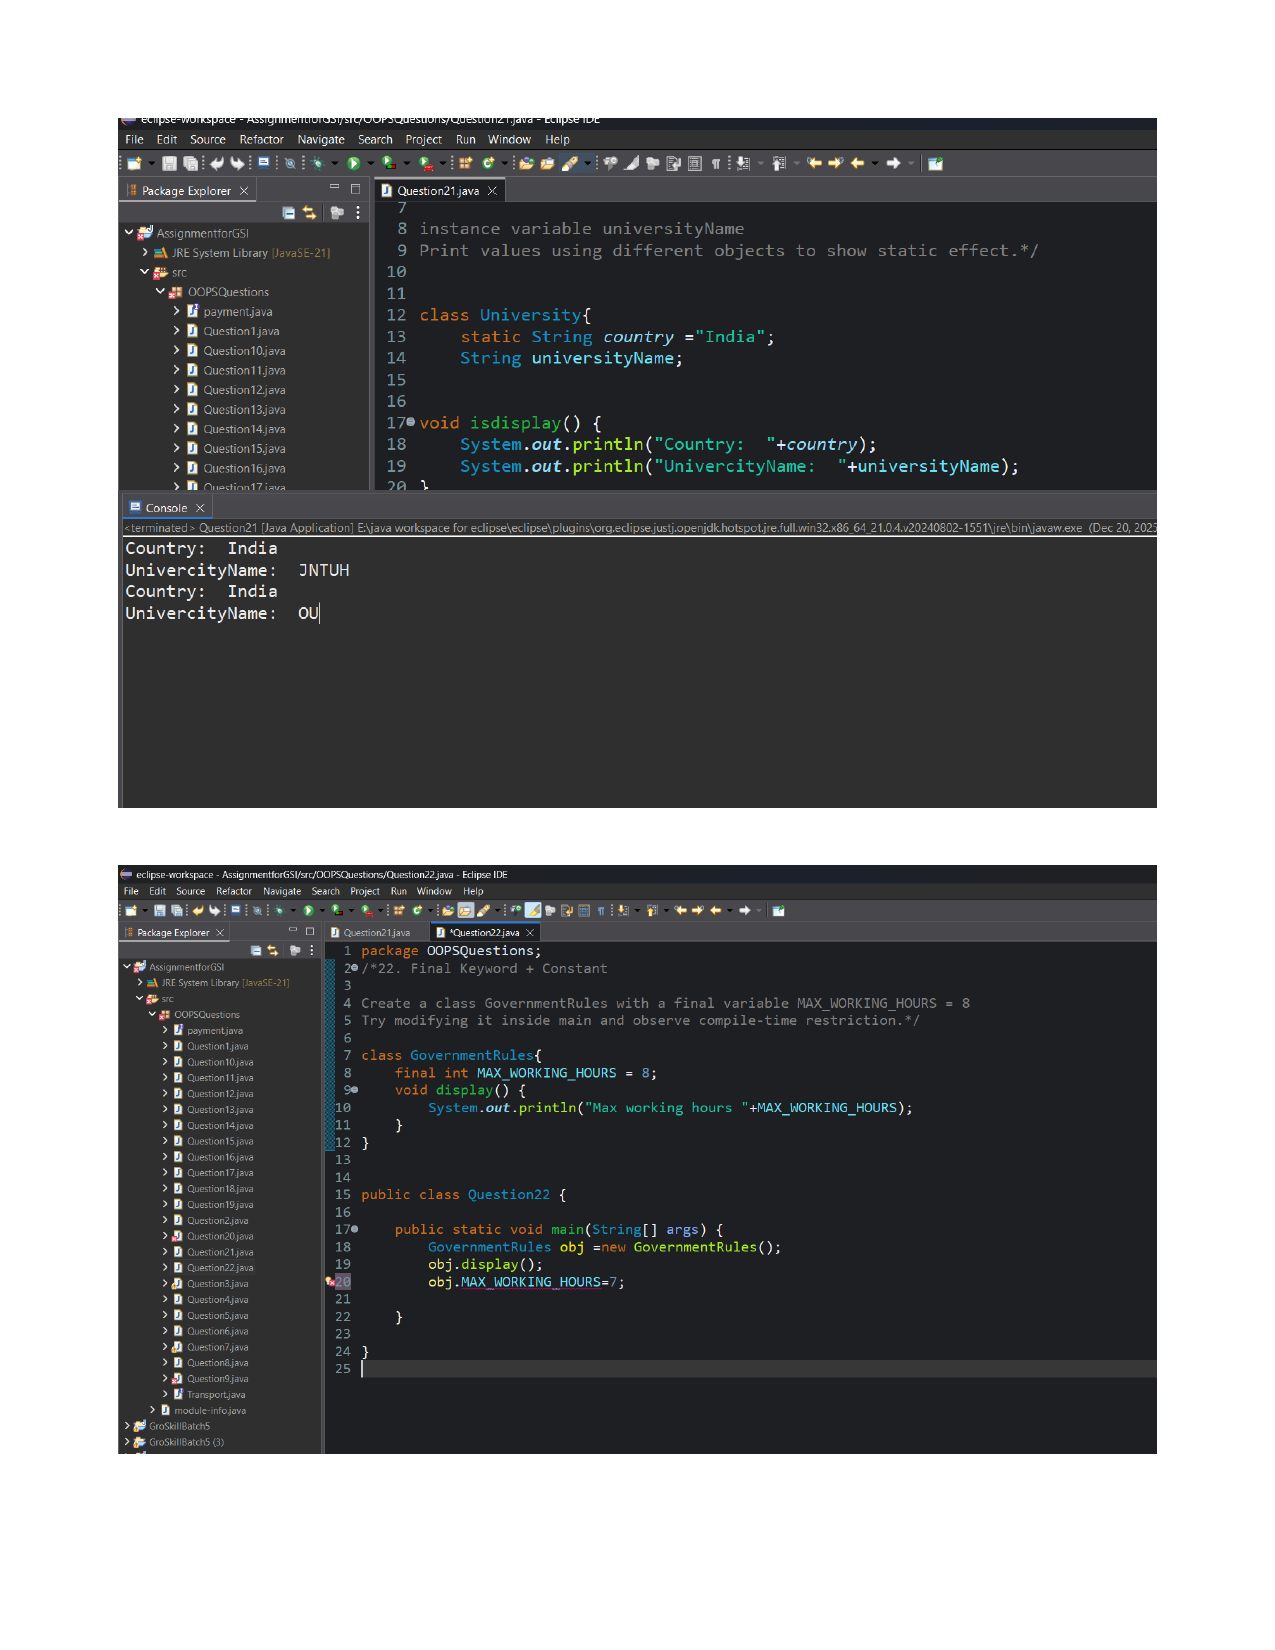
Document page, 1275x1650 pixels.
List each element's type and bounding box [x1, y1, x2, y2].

picture [118, 118, 1157, 808]
picture [118, 865, 1157, 1454]
